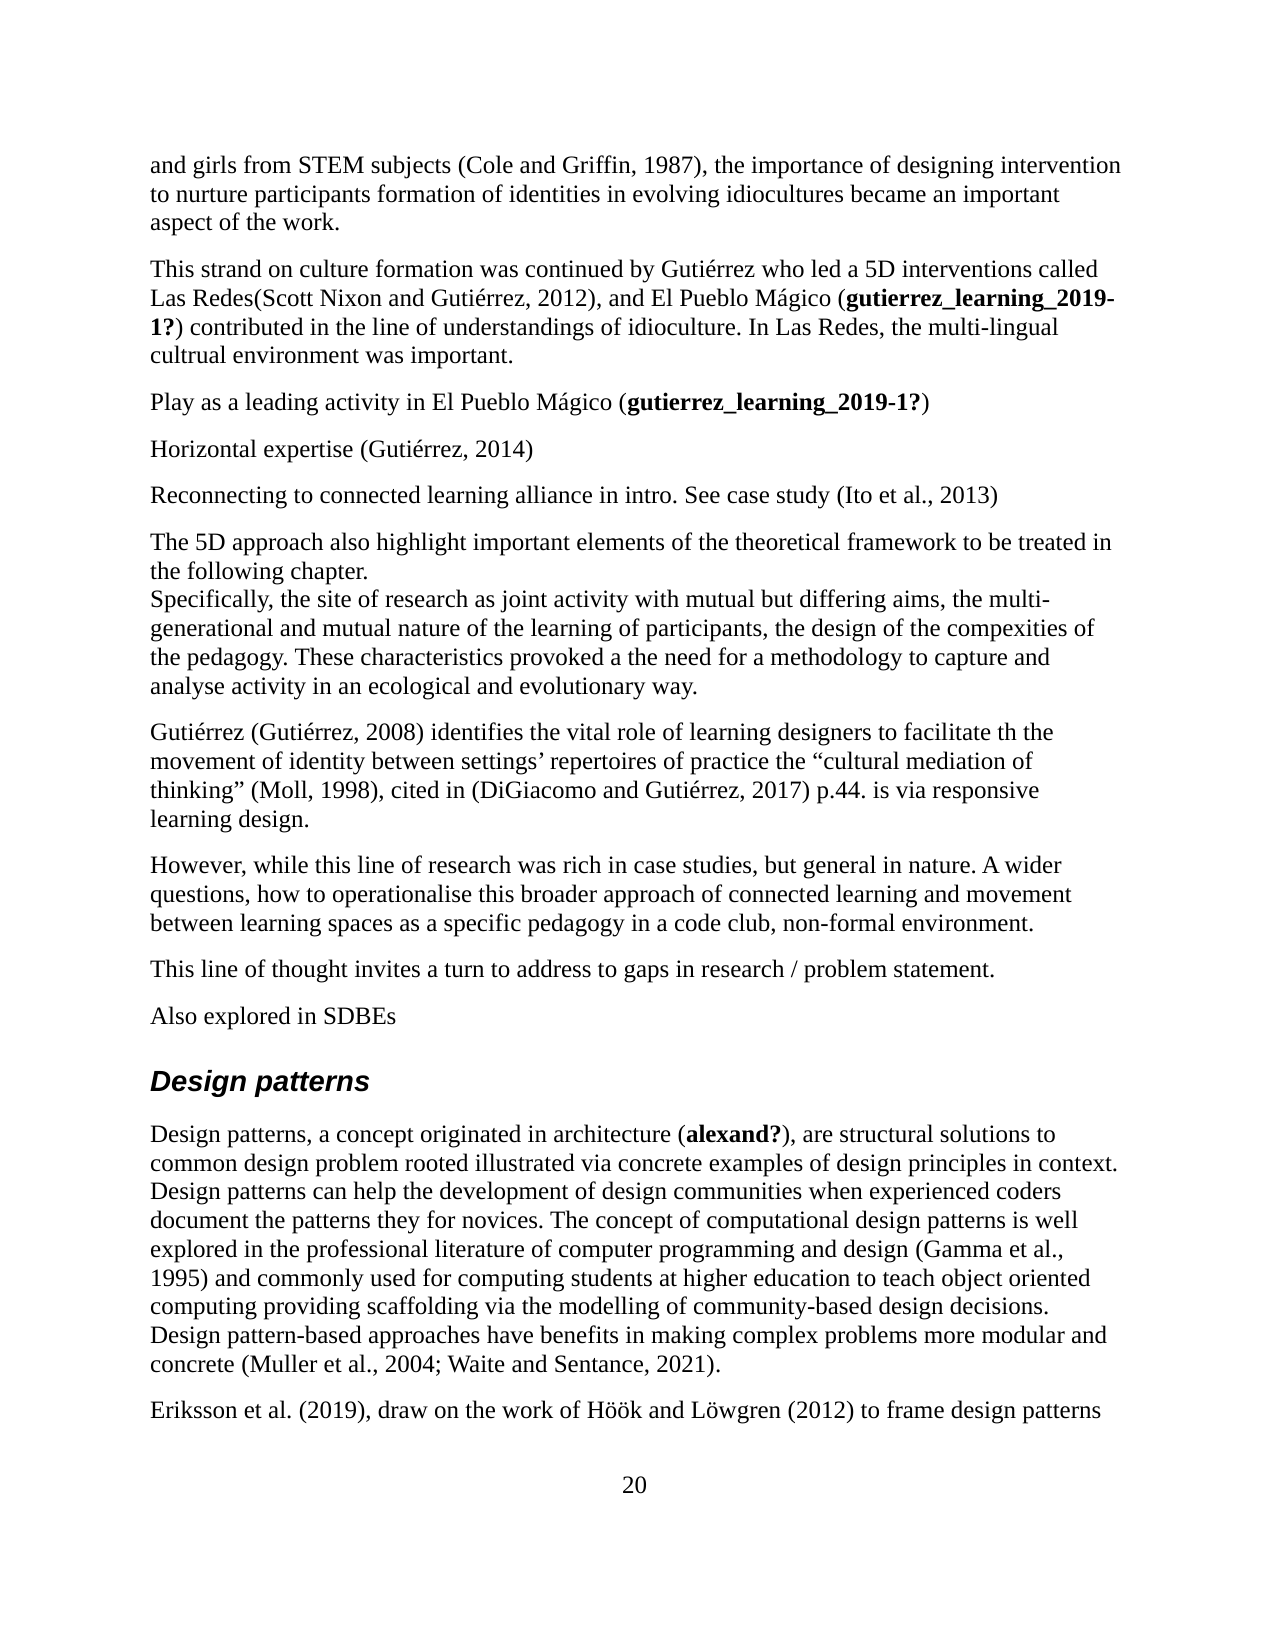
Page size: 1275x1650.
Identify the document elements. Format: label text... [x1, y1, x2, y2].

subtitle Design patterns [150, 1064, 1125, 1097]
text Play as a leading activity in El Pueblo Mágico (gutierrez_learning_2019-1?) [150, 387, 1125, 416]
text Design patterns, a concept originated in architecture (alexand?), are structural solutions to common design problem rooted illustrated via concrete examples of design principles in context. Design patterns can help the development of design communities when experienced coders document the patterns they for novices. The concept of computational design patterns is well explored in the professional literature of computer programming and design (Gamma et al., 1995) and commonly used for computing students at higher education to teach object oriented computing providing scaffolding via the modelling of community-based design decisions. Design pattern-based approaches have benefits in making complex problems more modular and concrete (Muller et al., 2004; Waite and Sentance, 2021). [150, 1119, 1125, 1378]
text However, while this line of research was rich in case studies, but general in nature. A wider questions, how to operationalise this broader approach of connected learning and movement between learning spaces as a specific pedagogy in a code club, non-formal environment. [150, 850, 1125, 937]
text The 5D approach also highlight important elements of the theoretical framework to be treated in the following chapter. Specifically, the site of research as joint activity with mutual but differing aims, the multi-generational and mutual nature of the learning of participants, the design of the compexities of the pedagogy. These characteristics provoked a the need for a methodology to capture and analyse activity in an ecological and evolutionary way. [150, 527, 1125, 699]
text This line of thought invites a turn to address to gaps in research / problem statement. [150, 954, 1125, 983]
text Reconnecting to connected learning alliance in intro. See case study (Ito et al., 2013) [150, 480, 1125, 509]
text Eriksson et al. (2019), draw on the work of Höök and Löwgren (2012) to frame design patterns [150, 1396, 1125, 1424]
text This strand on culture formation was continued by Gutiérrez who led a 5D interventions called Las Redes(Scott Nixon and Gutiérrez, 2012), and El Pueblo Mágico (gutierrez_learning_2019-1?) contributed in the line of understandings of idioculture. In Las Redes, the multi-lingual cultrual environment was important. [150, 254, 1125, 369]
text and girls from STEM subjects (Cole and Griffin, 1987), the importance of designing intervention to nurture participants formation of identities in evolving idiocultures became an important aspect of the work. [150, 150, 1125, 236]
text Also explored in SDBEs [150, 1001, 1125, 1030]
text Horizontal expertise (Gutiérrez, 2014) [150, 434, 1125, 462]
text Gutiérrez (Gutiérrez, 2008) identifies the vital role of learning designers to facilitate th the movement of identity between settings’ repertoires of practice the “cultural mediation of thinking” (Moll, 1998), cited in (DiGiacomo and Gutiérrez, 2017) p.44. is via responsive learning design. [150, 717, 1125, 832]
